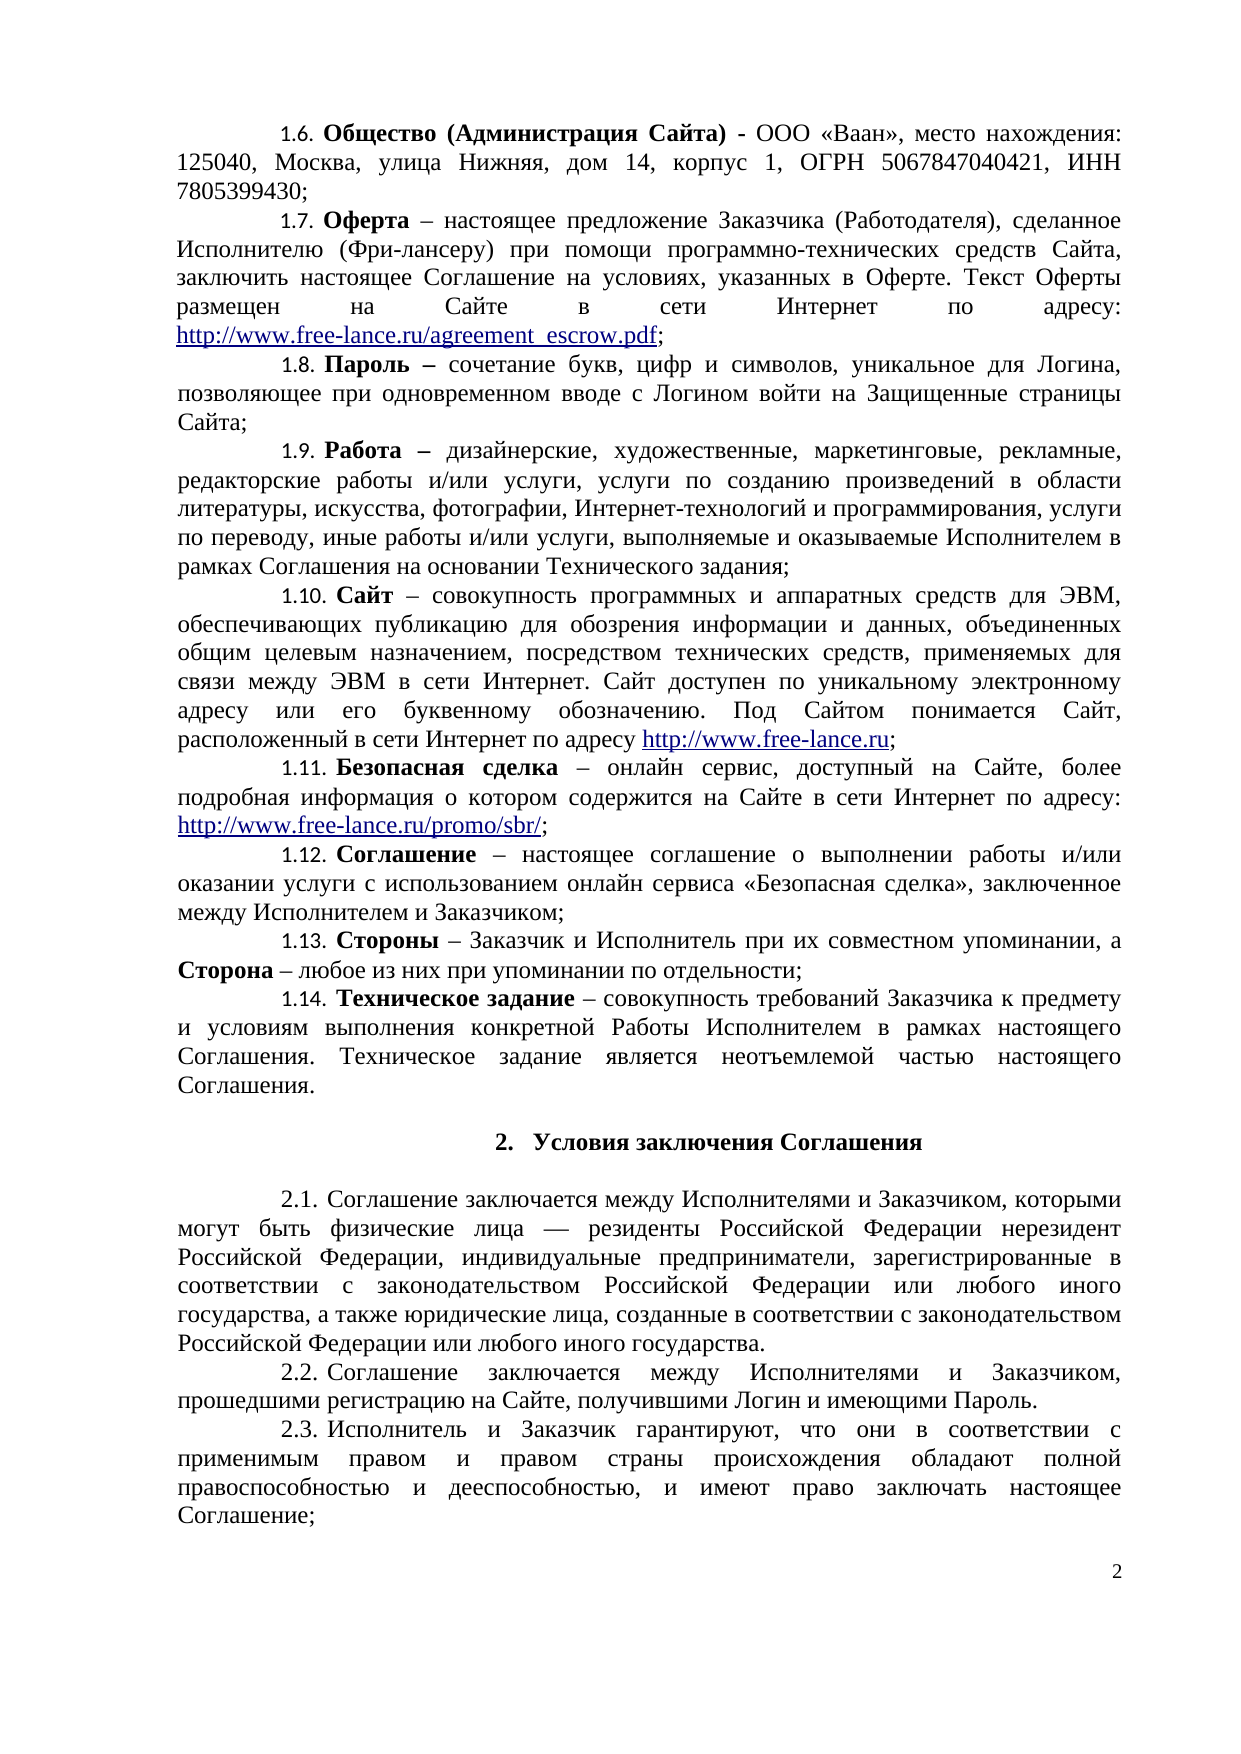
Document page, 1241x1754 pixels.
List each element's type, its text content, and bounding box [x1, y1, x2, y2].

list Соглашение заключается между Исполнителями и Заказчиком, которыми могут быть физические лица — резиденты Российской Федерации нерезидент Российской Федерации, индивидуальные предприниматели, зарегистрированные в соответствии с законодательством Российской Федерации или любого иного государства, а также юридические лица, созданные в соответствии с законодательством Российской Федерации или любого иного государства. [177, 1184, 1122, 1357]
list Пароль – сочетание букв, цифр и символов, уникальное для Логина, позволяющее при одновременном вводе с Логином войти на Защищенные страницы Сайта; [177, 349, 1122, 436]
list Исполнитель и Заказчик гарантируют, что они в соответствии с применимым правом и правом страны происхождения обладают полной правоспособностью и дееспособностью, и имеют право заключать настоящее Соглашение; [177, 1414, 1122, 1529]
list Безопасная сделка – онлайн сервис, доступный на Сайте, более подробная информация о котором содержится на Сайте в сети Интернет по адресу: http://www.free-lance.ru/promo/sbr/; [177, 752, 1122, 839]
list Соглашение – настоящее соглашение о выполнении работы и/или оказании услуги с использованием онлайн сервиса «Безопасная сделка», заключенное между Исполнителем и Заказчиком; [177, 839, 1122, 926]
list Сайт – совокупность программных и аппаратных средств для ЭВМ, обеспечивающих публикацию для обозрения информации и данных, объединенных общим целевым назначением, посредством технических средств, применяемых для связи между ЭВМ в сети Интернет. Сайт доступен по уникальному электронному адресу или его буквенному обозначению. Под Сайтом понимается Сайт, расположенный в сети Интернет по адресу http://www.free-lance.ru; [177, 580, 1122, 752]
list Оферта – настоящее предложение Заказчика (Работодателя), сделанное Исполнителю (Фри-лансеру) при помощи программно-технических средств Сайта, заключить настоящее Соглашение на условиях, указанных в Оферте. Текст Оферты размещен на Сайте в сети Интернет по адресу: http://www.free-lance.ru/agreement_escrow.pdf; [176, 205, 1122, 349]
list Техническое задание – совокупность требований Заказчика к предмету и условиям выполнения конкретной Работы Исполнителем в рамках настоящего Соглашения. Техническое задание является неотъемлемой частью настоящего Соглашения. [177, 983, 1122, 1099]
list Стороны – Заказчик и Исполнитель при их совместном упоминании, а Сторона – любое из них при упоминании по отдельности; [177, 926, 1122, 983]
list Условия заключения Соглашения [177, 1127, 1122, 1156]
list Работа – дизайнерские, художественные, маркетинговые, рекламные, редакторские работы и/или услуги, услуги по созданию произведений в области литературы, искусства, фотографии, Интернет-технологий и программирования, услуги по переводу, иные работы и/или услуги, выполняемые и оказываемые Исполнителем в рамках Соглашения на основании Технического задания; [177, 436, 1122, 580]
list Общество (Администрация Сайта) ‑ ООО «Ваан», место нахождения: 125040, Москва, улица Нижняя, дом 14, корпус 1, ОГРН 5067847040421, ИНН 7805399430; [176, 118, 1122, 205]
list Соглашение заключается между Исполнителями и Заказчиком, прошедшими регистрацию на Сайте, получившими Логин и имеющими Пароль. [177, 1357, 1122, 1414]
